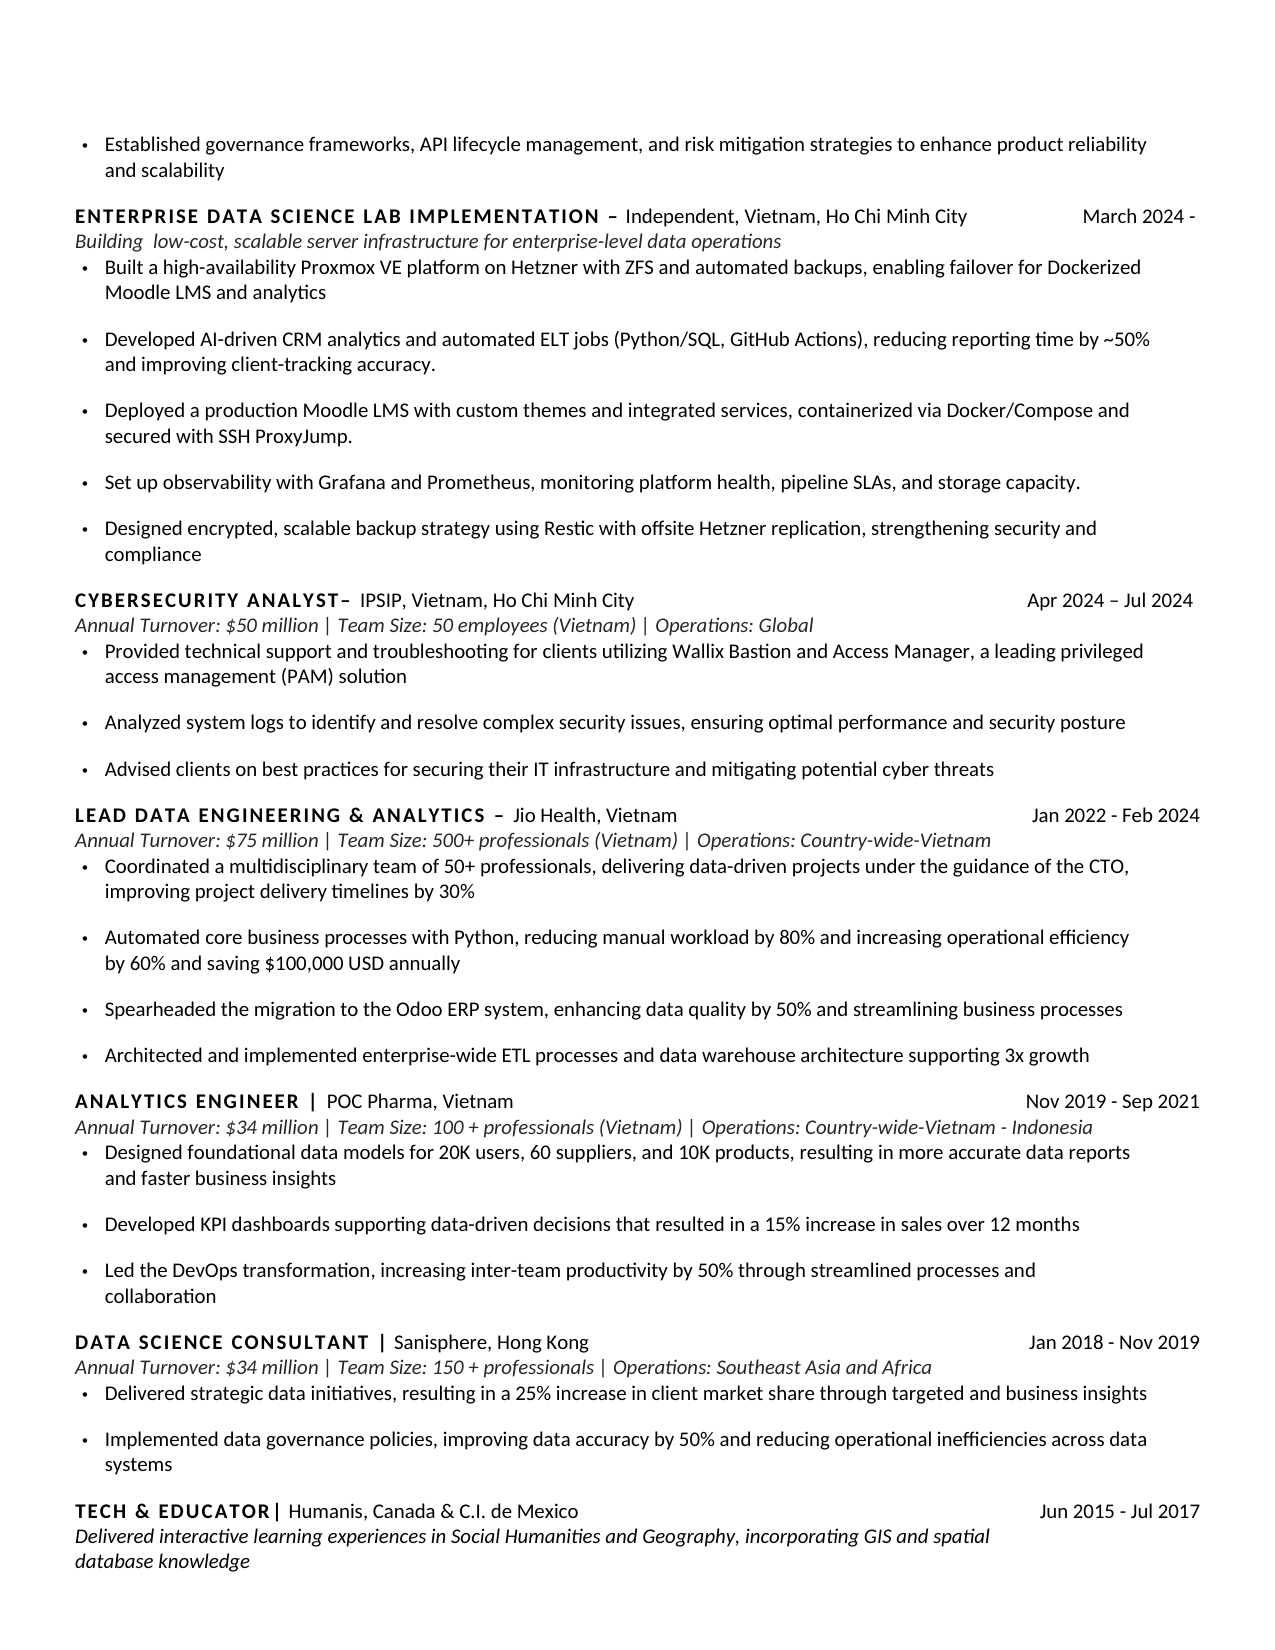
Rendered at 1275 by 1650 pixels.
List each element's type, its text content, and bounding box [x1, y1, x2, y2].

list Spearheaded the migration to the Odoo ERP system, enhancing data quality by 50% and streamlining business processes [82, 996, 1153, 1022]
list Developed KPI dashboards supporting data-driven decisions that resulted in a 15% increase in sales over 12 months [82, 1211, 1153, 1237]
list Deployed a production Moodle LMS with custom themes and integrated services, containerized via Docker/Compose and secured with SSH ProxyJump. [82, 397, 1153, 448]
list Led the DevOps transformation, increasing inter-team productivity by 50% through streamlined processes and collaboration [82, 1257, 1153, 1308]
list Automated core business processes with Python, reducing manual workload by 80% and increasing operational efficiency by 60% and saving $100,000 USD annually [82, 924, 1153, 975]
list Designed foundational data models for 20K users, 60 suppliers, and 10K products, resulting in more accurate data reports and faster business insights [82, 1139, 1153, 1190]
text Tech & Educator| Humanis, Canada & C.I. de Mexico Jun 2015 - Jul 2017 [75, 1498, 1209, 1523]
text Annual Turnover: $34 million | Team Size: 150 + professionals | Operations: Southeast Asia and Africa [75, 1354, 1209, 1380]
text Delivered interactive learning experiences in Social Humanities and Geography, incorporating GIS and spatial [75, 1523, 1209, 1549]
list Set up observability with Grafana and Prometheus, monitoring platform health, pipeline SLAs, and storage capacity. [82, 469, 1153, 494]
list Implemented data governance policies, improving data accuracy by 50% and reducing operational inefficiencies across data systems [82, 1426, 1153, 1477]
text Annual Turnover: $50 million | Team Size: 50 employees (Vietnam) | Operations: Global [75, 612, 1209, 638]
text Annual Turnover: $75 million | Team Size: 500+ professionals (Vietnam) | Operations: Country-wide-Vietnam [75, 827, 1209, 853]
list Delivered strategic data initiatives, resulting in a 25% increase in client market share through targeted and business insights [82, 1380, 1153, 1405]
text database knowledge [75, 1549, 1209, 1574]
text Enterprise Data Science Lab Implementation – Independent, Vietnam, Ho Chi Minh City March 2024 - [75, 203, 1209, 229]
list Coordinated a multidisciplinary team of 50+ professionals, delivering data-driven projects under the guidance of the CTO, improving project delivery timelines by 30% [82, 853, 1153, 904]
text Analytics Engineer | POC Pharma, Vietnam Nov 2019 - Sep 2021 [75, 1089, 1209, 1114]
list Established governance frameworks, API lifecycle management, and risk mitigation strategies to enhance product reliability and scalability [82, 132, 1153, 182]
list Provided technical support and troubleshooting for clients utilizing Wallix Bastion and Access Manager, a leading privileged access management (PAM) solution [82, 638, 1153, 689]
text Annual Turnover: $34 million | Team Size: 100 + professionals (Vietnam) | Operations: Country-wide-Vietnam - Indonesia [75, 1114, 1209, 1139]
list Analyzed system logs to identify and resolve complex security issues, ensuring optimal performance and security posture [82, 709, 1153, 735]
list Designed encrypted, scalable backup strategy using Restic with offsite Hetzner replication, strengthening security and compliance [82, 515, 1153, 566]
list Advised clients on best practices for securing their IT infrastructure and mitigating potential cyber threats [82, 756, 1153, 781]
list Architected and implemented enterprise-wide ETL processes and data warehouse architecture supporting 3x growth [82, 1042, 1153, 1068]
list Built a high-availability Proxmox VE platform on Hetzner with ZFS and automated backups, enabling failover for Dockerized Moodle LMS and analytics [82, 254, 1153, 305]
list Developed AI-driven CRM analytics and automated ELT jobs (Python/SQL, GitHub Actions), reducing reporting time by ~50% and improving client-tracking accuracy. [82, 326, 1153, 377]
text Building low-cost, scalable server infrastructure for enterprise-level data operations [75, 229, 1209, 254]
text Lead Data Engineering & Analytics – Jio Health, Vietnam Jan 2022 - Feb 2024 [75, 802, 1200, 827]
text Data Science Consultant | Sanisphere, Hong Kong Jan 2018 - Nov 2019 [75, 1329, 1209, 1354]
text Cybersecurity ANALYST– IPSIP, Vietnam, Ho Chi Minh City Apr 2024 – Jul 2024 [75, 587, 1209, 612]
